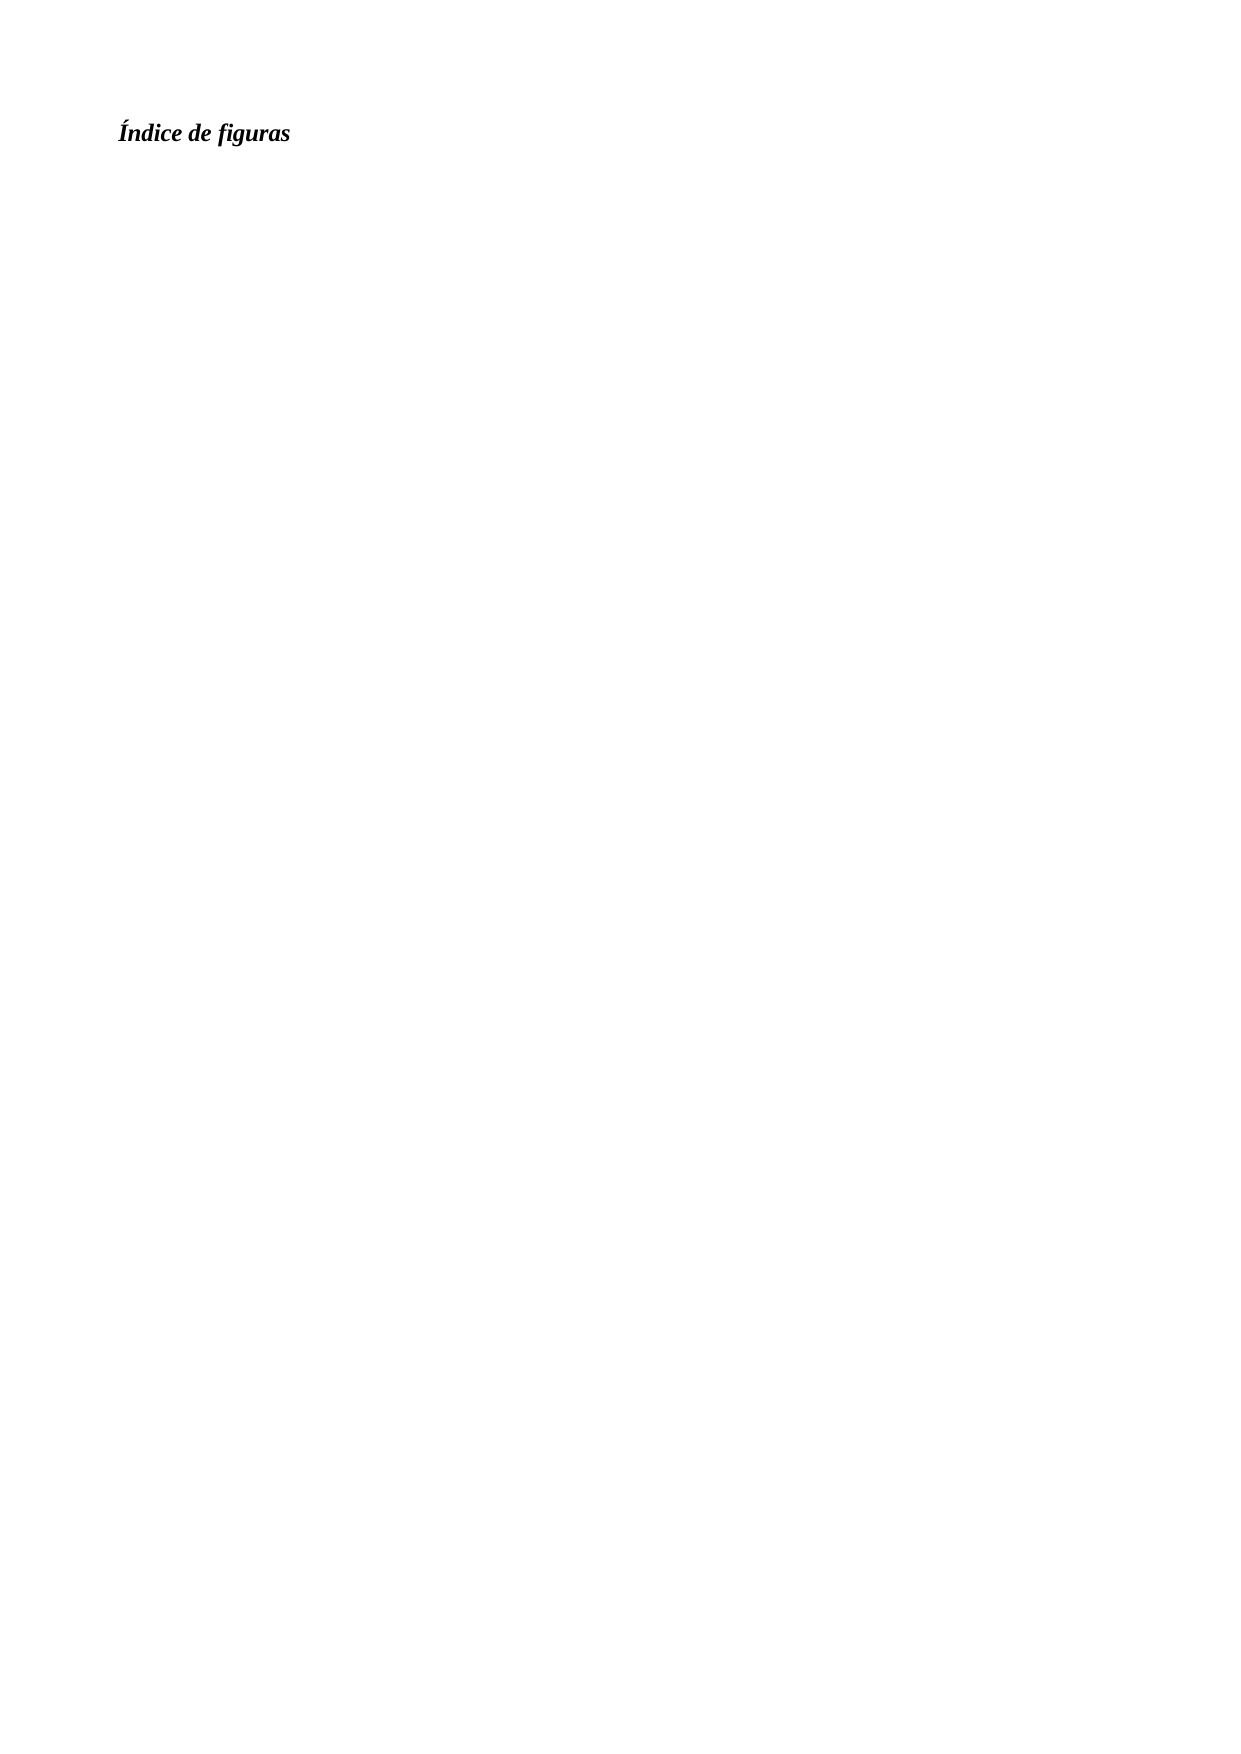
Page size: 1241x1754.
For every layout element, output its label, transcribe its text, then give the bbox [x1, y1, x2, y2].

list Índice de figuras [118, 118, 1122, 147]
